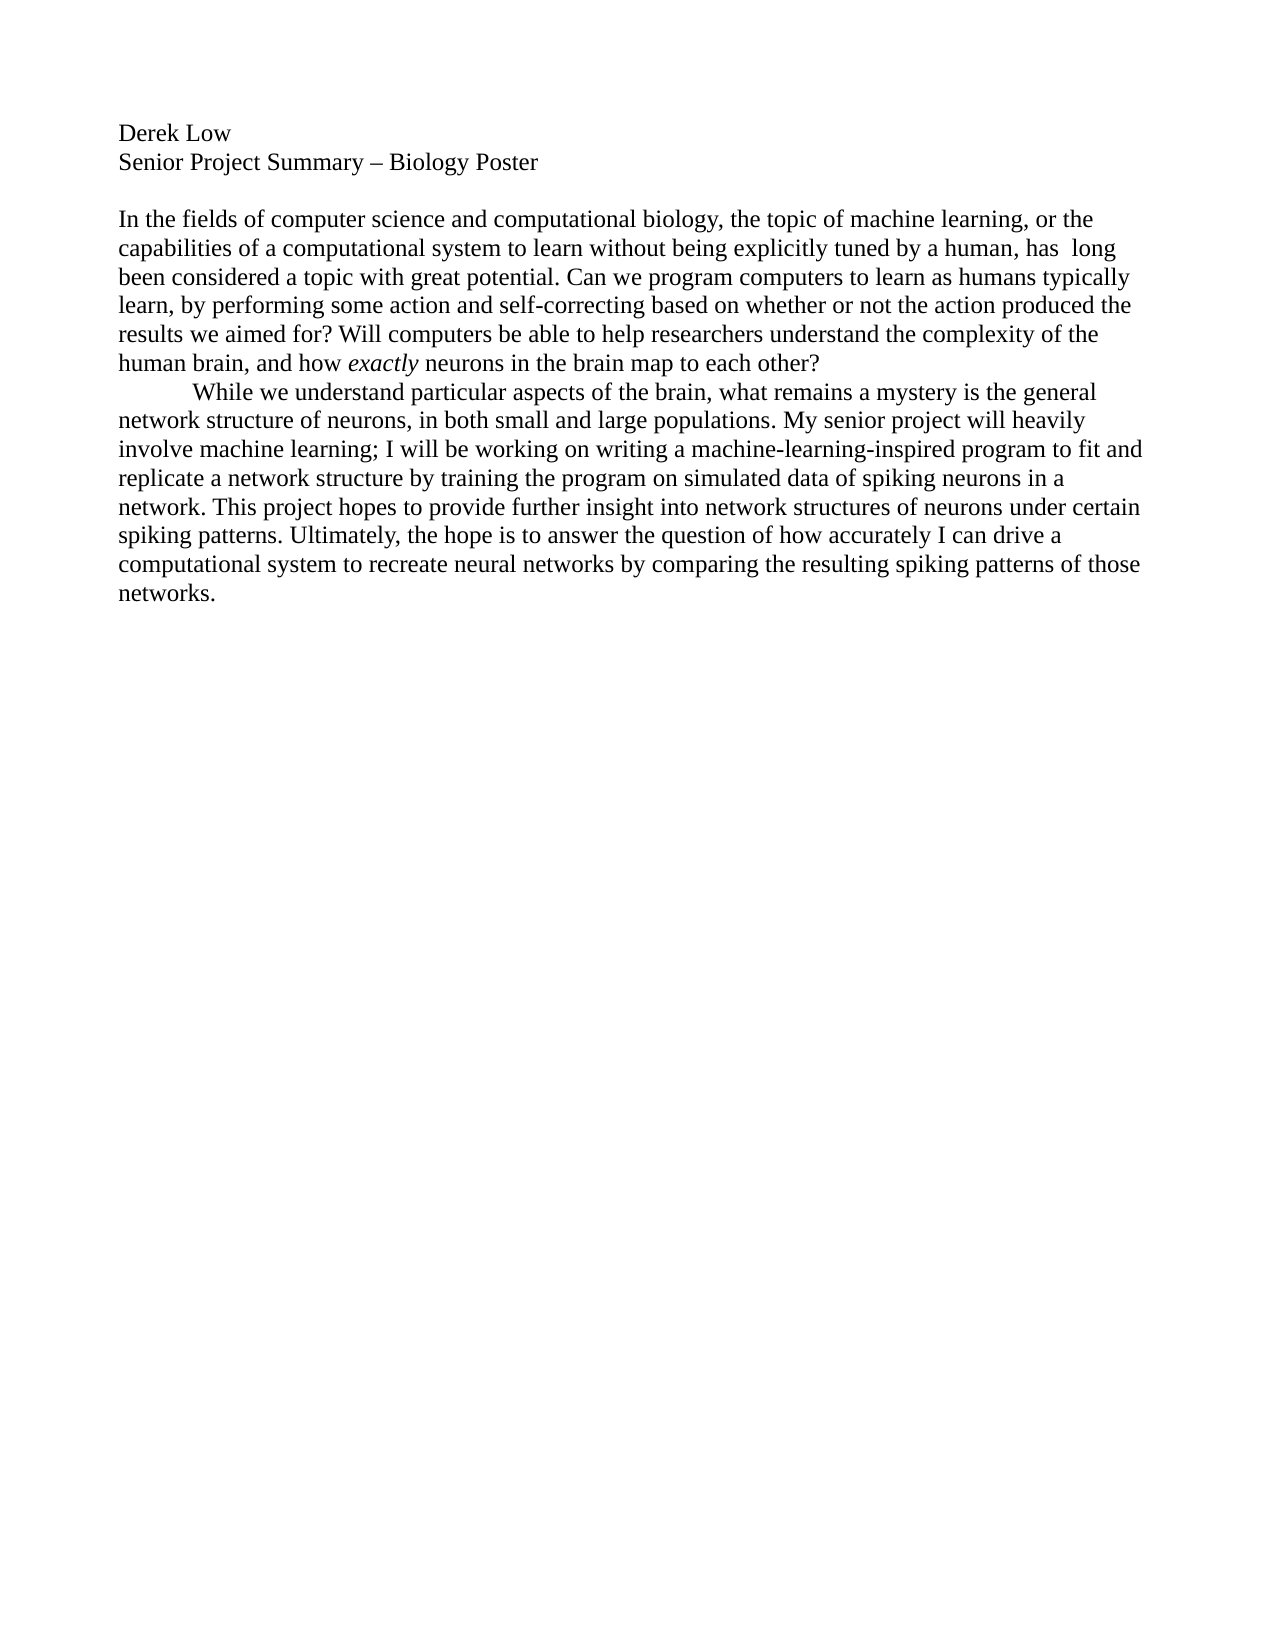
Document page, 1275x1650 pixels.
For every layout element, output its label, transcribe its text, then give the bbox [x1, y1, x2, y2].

text Senior Project Summary – Biology Poster [118, 147, 1157, 176]
text Derek Low [118, 118, 1157, 147]
text In the fields of computer science and computational biology, the topic of machine learning, or the capabilities of a computational system to learn without being explicitly tuned by a human, has long been considered a topic with great potential. Can we program computers to learn as humans typically learn, by performing some action and self-correcting based on whether or not the action produced the results we aimed for? Will computers be able to help researchers understand the complexity of the human brain, and how exactly neurons in the brain map to each other? [118, 204, 1157, 377]
text While we understand particular aspects of the brain, what remains a mystery is the general network structure of neurons, in both small and large populations. My senior project will heavily involve machine learning; I will be working on writing a machine-learning-inspired program to fit and replicate a network structure by training the program on simulated data of spiking neurons in a network. This project hopes to provide further insight into network structures of neurons under certain spiking patterns. Ultimately, the hope is to answer the question of how accurately I can drive a computational system to recreate neural networks by comparing the resulting spiking patterns of those networks. [118, 377, 1157, 607]
